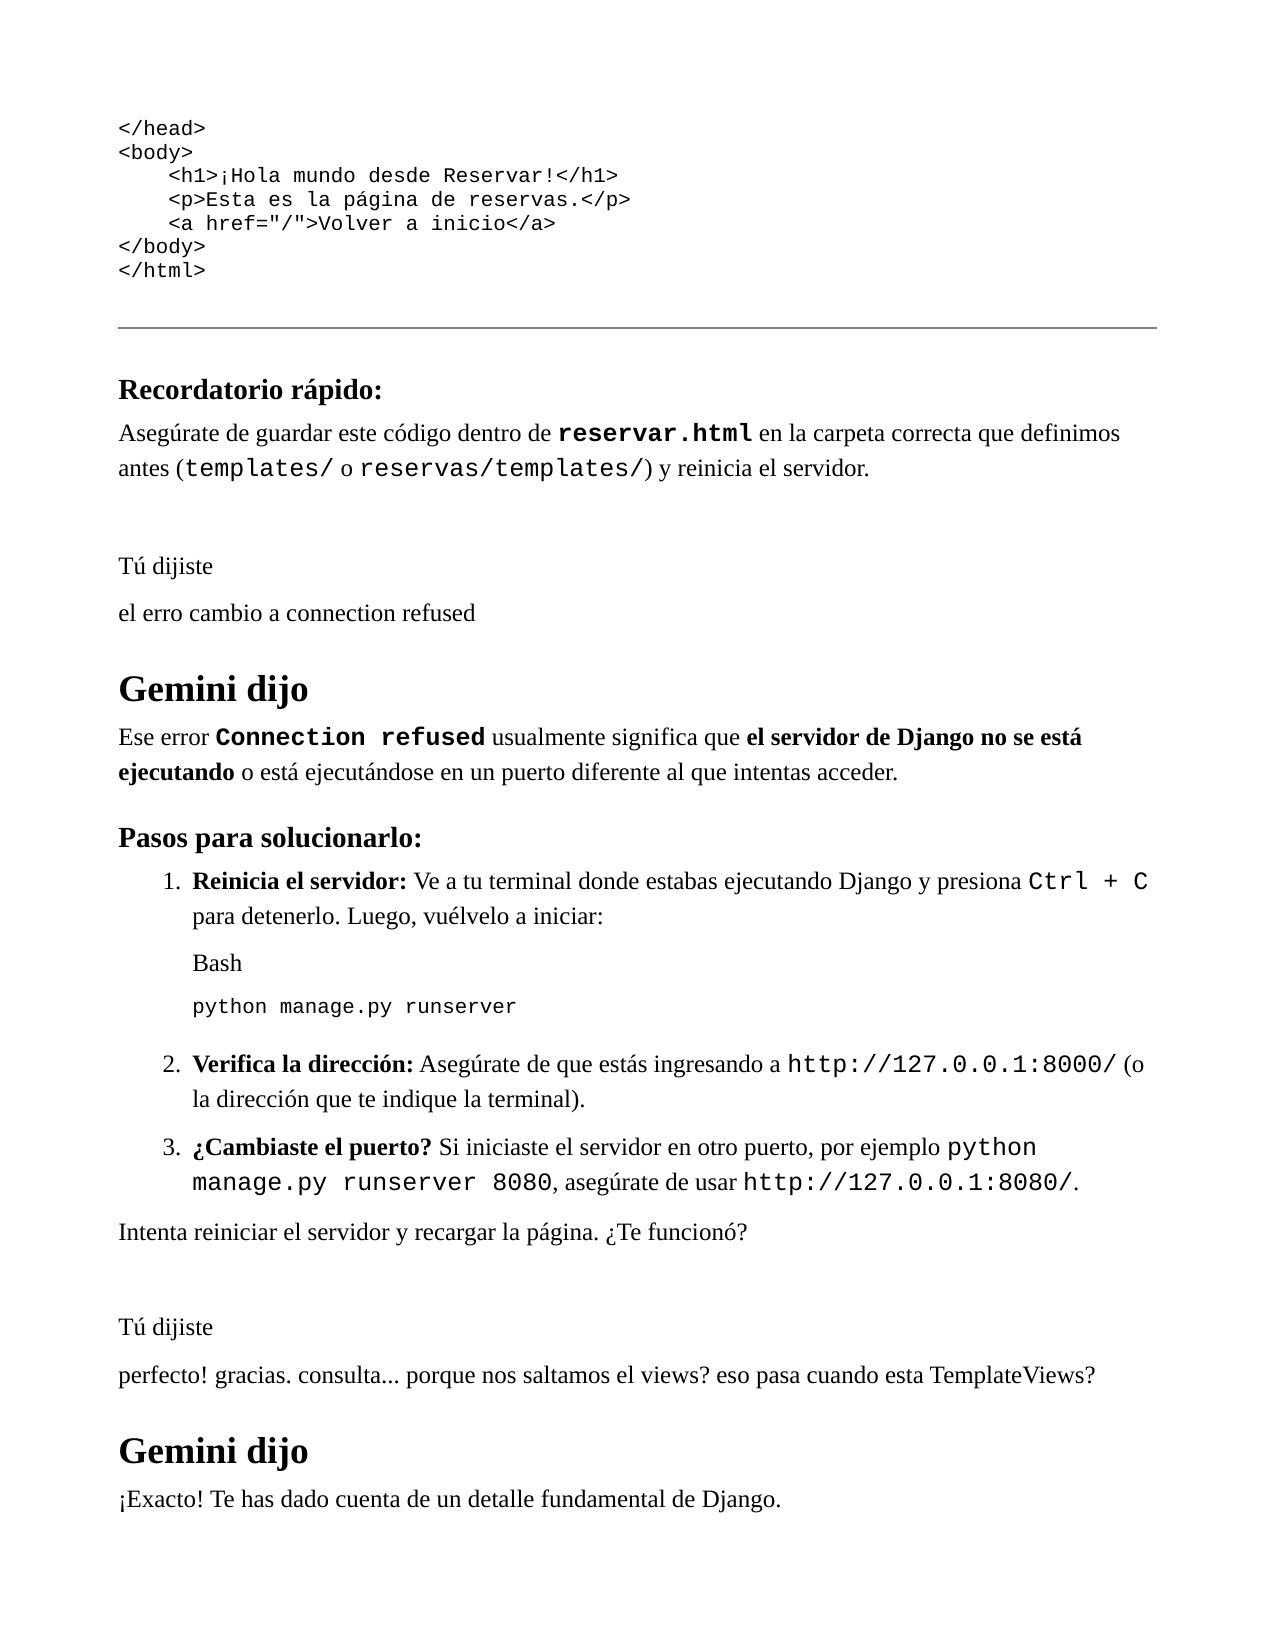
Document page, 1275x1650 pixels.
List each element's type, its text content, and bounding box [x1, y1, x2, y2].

text Intenta reiniciar el servidor y recargar la página. ¿Te funcionó? [118, 1217, 1157, 1246]
subtitle Pasos para solucionarlo: [118, 820, 1157, 853]
text Asegúrate de guardar este código dentro de reservar.html en la carpeta correcta que definimos antes (templates/ o reservas/templates/) y reinicia el servidor. [118, 418, 1157, 484]
text <a href="/">Volver a inicio</a> [118, 213, 1157, 236]
text <h1>¡Hola mundo desde Reservar!</h1> [118, 165, 1157, 189]
subtitle Gemini dijo [118, 1428, 1157, 1471]
text Ese error Connection refused usualmente significa que el servidor de Django no se está ejecutando o está ejecutándose en un puerto diferente al que intentas acceder. [118, 722, 1157, 786]
subtitle Recordatorio rápido: [118, 372, 1157, 406]
text </head> [118, 118, 1157, 142]
list python manage.py runserver [162, 996, 1157, 1020]
list ¿Cambiaste el puerto? Si iniciaste el servidor en otro puerto, por ejemplo python manage.py runserver 8080, asegúrate de usar http://127.0.0.1:8080/. [162, 1132, 1157, 1198]
list Bash [162, 948, 1157, 977]
text Tú dijiste [118, 1312, 1157, 1341]
text <p>Esta es la página de reservas.</p> [118, 189, 1157, 213]
text </body> [118, 236, 1157, 260]
text perfecto! gracias. consulta... porque nos saltamos el views? eso pasa cuando esta TemplateViews? [118, 1360, 1157, 1388]
text Tú dijiste [118, 551, 1157, 579]
text el erro cambio a connection refused [118, 598, 1157, 627]
text ¡Exacto! Te has dado cuenta de un detalle fundamental de Django. [118, 1484, 1157, 1513]
text <body> [118, 142, 1157, 165]
subtitle Gemini dijo [118, 667, 1157, 710]
text </html> [118, 260, 1157, 284]
list Verifica la dirección: Asegúrate de que estás ingresando a http://127.0.0.1:8000/ (o la dirección que te indique la terminal). [162, 1049, 1157, 1113]
list Reinicia el servidor: Ve a tu terminal donde estabas ejecutando Django y presiona Ctrl + C para detenerlo. Luego, vuélvelo a iniciar: [162, 866, 1157, 929]
